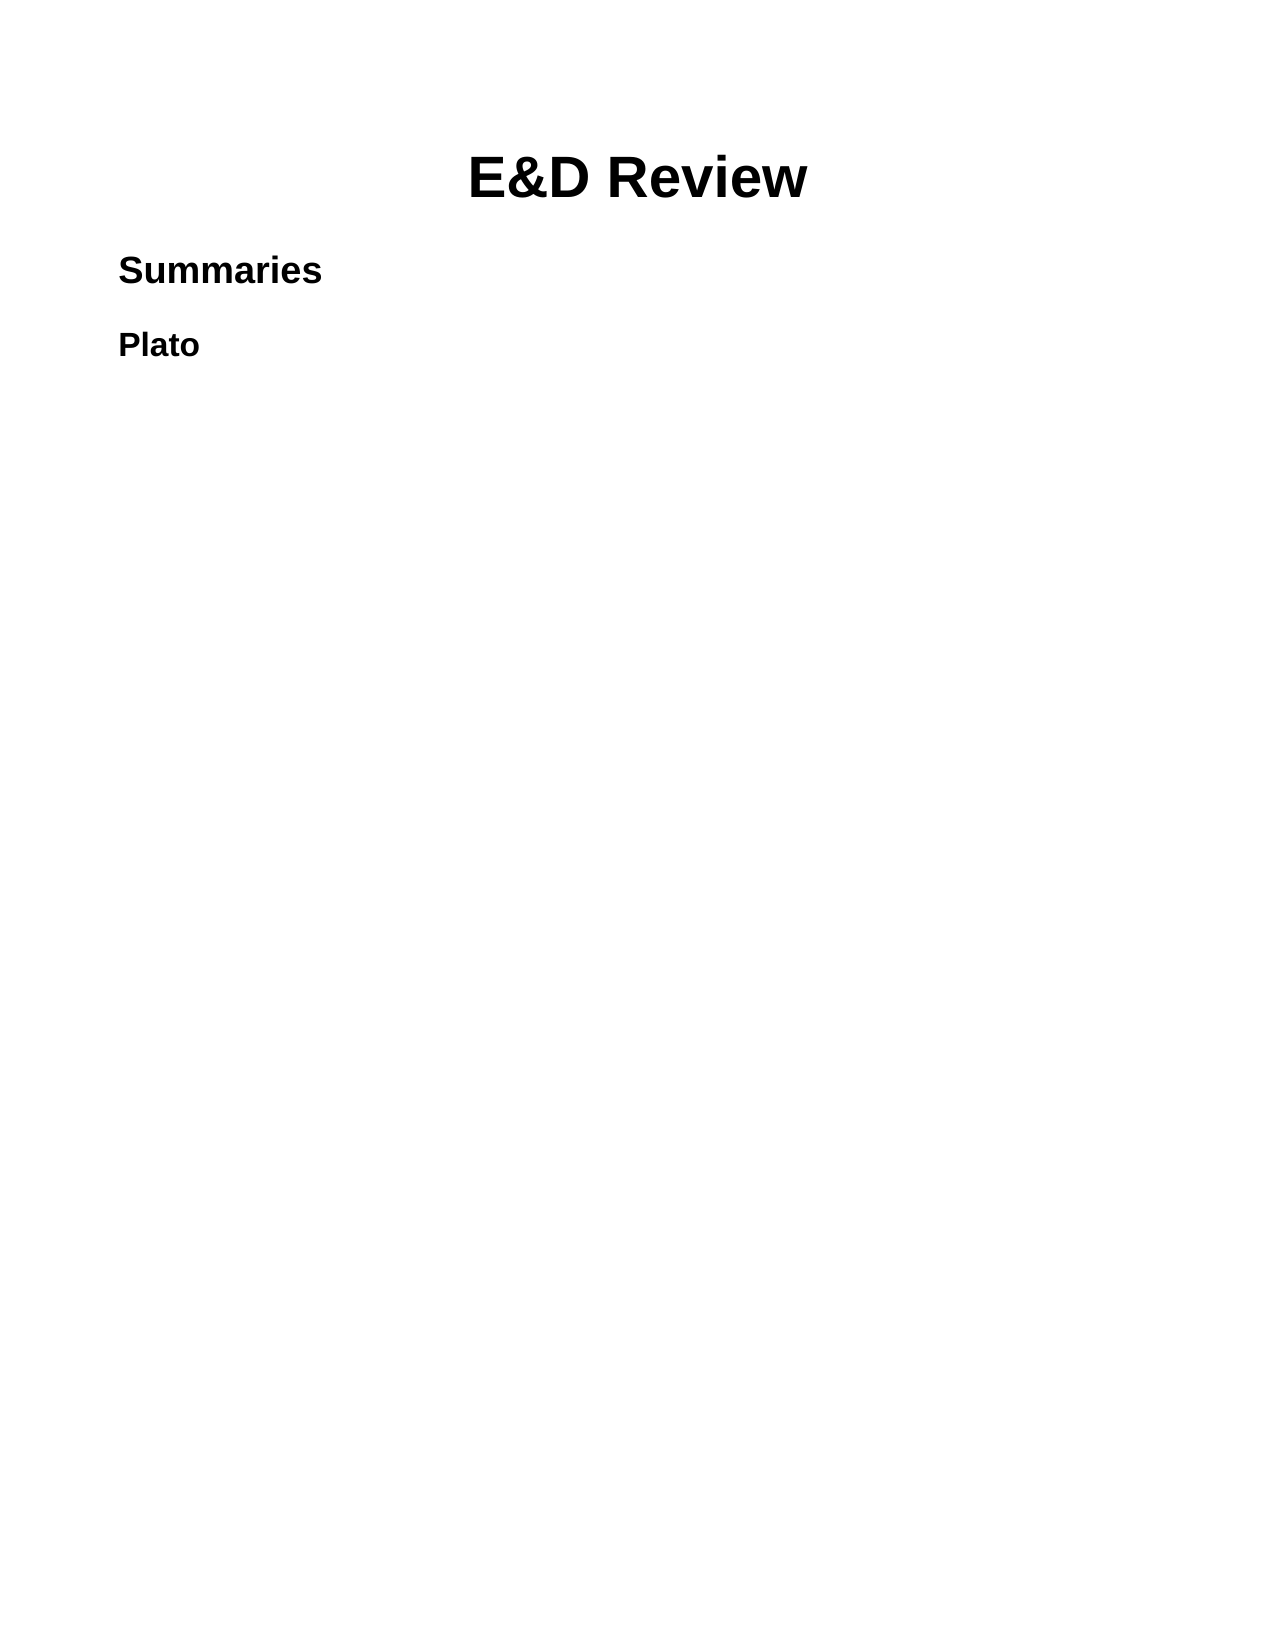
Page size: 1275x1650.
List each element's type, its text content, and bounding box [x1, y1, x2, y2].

subtitle Plato [118, 325, 1157, 363]
title E&D Review [118, 143, 1157, 210]
subtitle Summaries [118, 248, 1157, 291]
